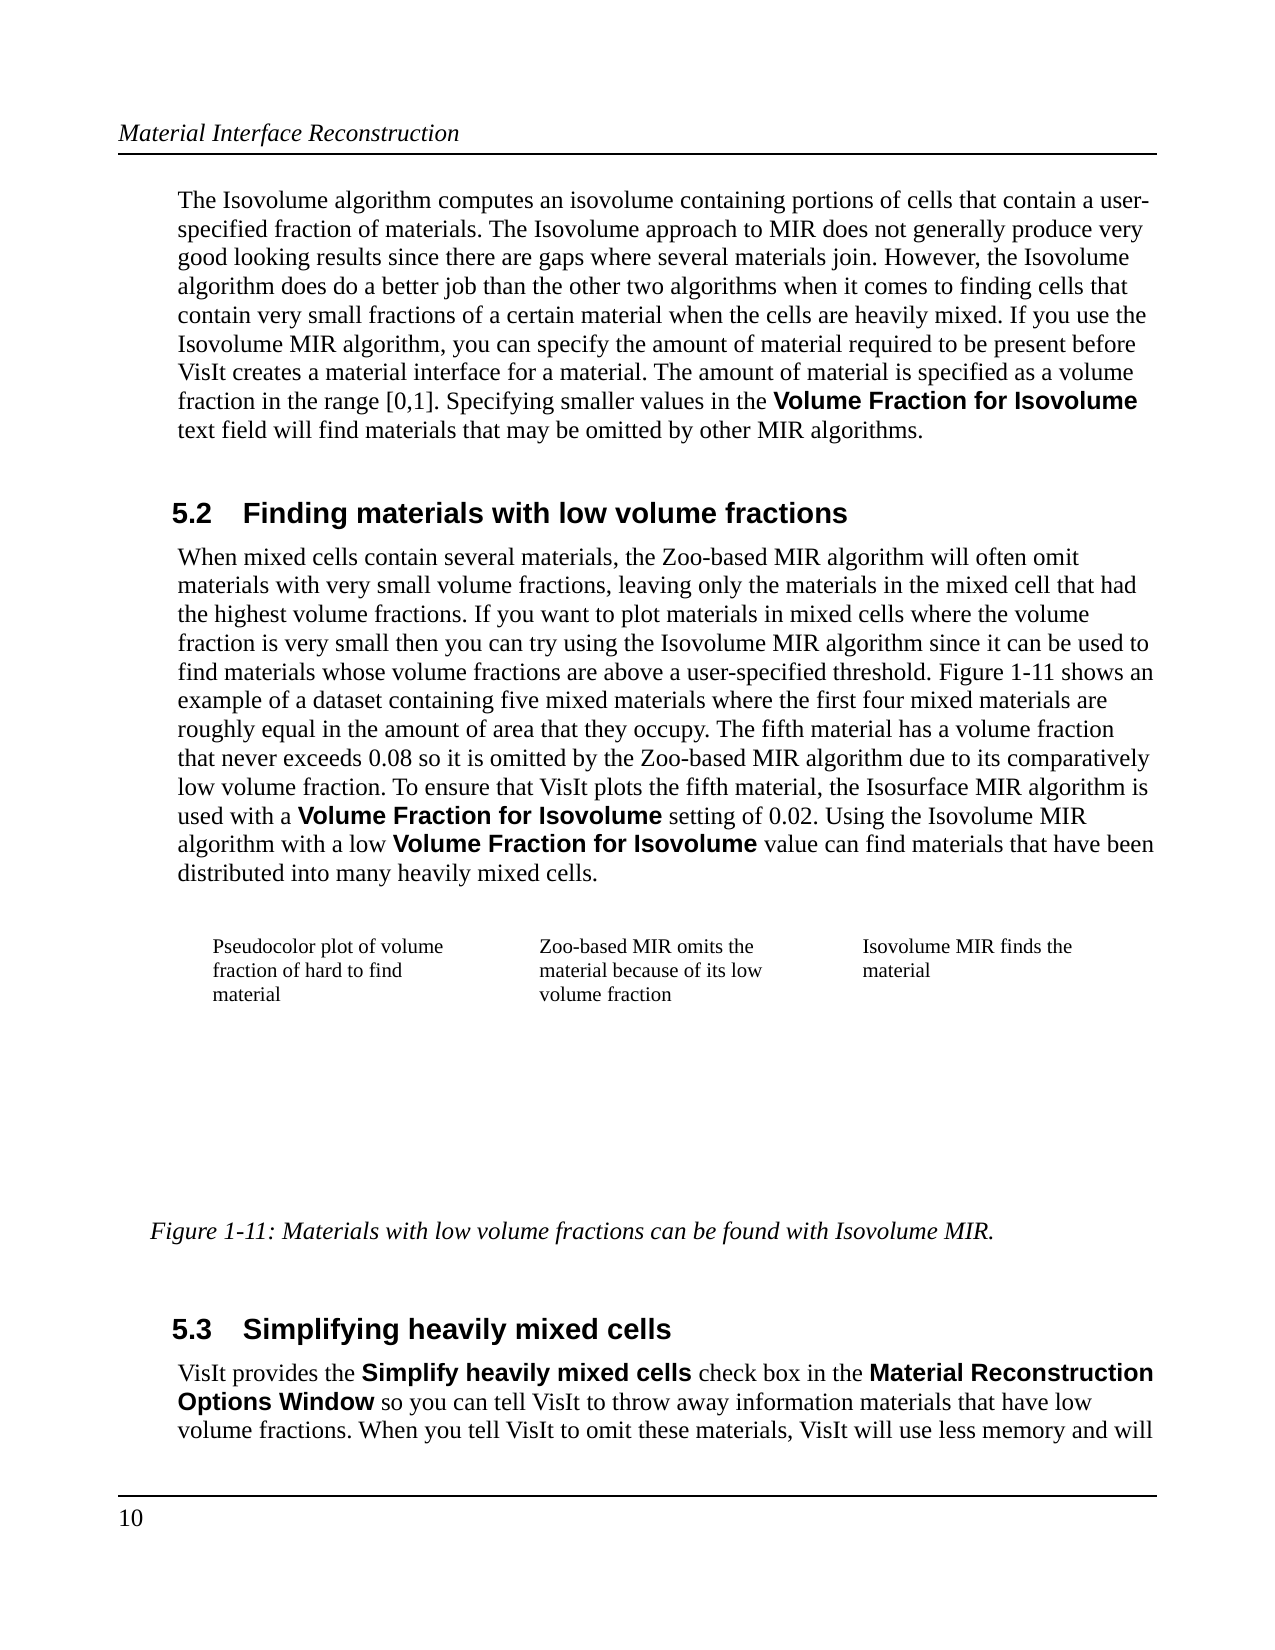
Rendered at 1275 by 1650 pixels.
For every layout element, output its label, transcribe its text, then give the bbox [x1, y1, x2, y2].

text When mixed cells contain several materials, the Zoo-based MIR algorithm will often omit materials with very small volume fractions, leaving only the materials in the mixed cell that had the highest volume fractions. If you want to plot materials in mixed cells where the volume fraction is very small then you can try using the Isovolume MIR algorithm since it can be used to find materials whose volume fractions are above a user-specified threshold. Figure 1-11 shows an example of a dataset containing five mixed materials where the first four mixed materials are roughly equal in the amount of area that they occupy. The fifth material has a volume fraction that never exceeds 0.08 so it is omitted by the Zoo-based MIR algorithm due to its comparatively low volume fraction. To ensure that VisIt plots the fifth material, the Isosurface MIR algorithm is used with a Volume Fraction for Isovolume setting of 0.02. Using the Isovolume MIR algorithm with a low Volume Fraction for Isovolume value can find materials that have been distributed into many heavily mixed cells. [177, 542, 1157, 887]
text Figure 1-11: Materials with low volume fractions can be found with Isovolume MIR. [150, 912, 1125, 1245]
text [150, 1245, 1125, 1270]
subtitle Simplifying heavily mixed cells [163, 939, 1157, 1345]
text The Isovolume algorithm computes an isovolume containing portions of cells that contain a user-specified fraction of materials. The Isovolume approach to MIR does not generally produce very good looking results since there are gaps where several materials join. However, the Isovolume algorithm does do a better job than the other two algorithms when it comes to finding cells that contain very small fractions of a certain material when the cells are heavily mixed. If you use the Isovolume MIR algorithm, you can specify the amount of material required to be present before VisIt creates a material interface for a material. The amount of material is specified as a volume fraction in the range [0,1]. Specifying smaller values in the Volume Fraction for Isovolume text field will find materials that may be omitted by other MIR algorithms. [177, 185, 1157, 444]
text VisIt provides the Simplify heavily mixed cells check box in the Material Reconstruction Options Window so you can tell VisIt to throw away information materials that have low volume fractions. When you tell VisIt to omit these materials, VisIt will use less memory and will [177, 1358, 1157, 1444]
subtitle Finding materials with low volume fractions [163, 496, 1157, 529]
